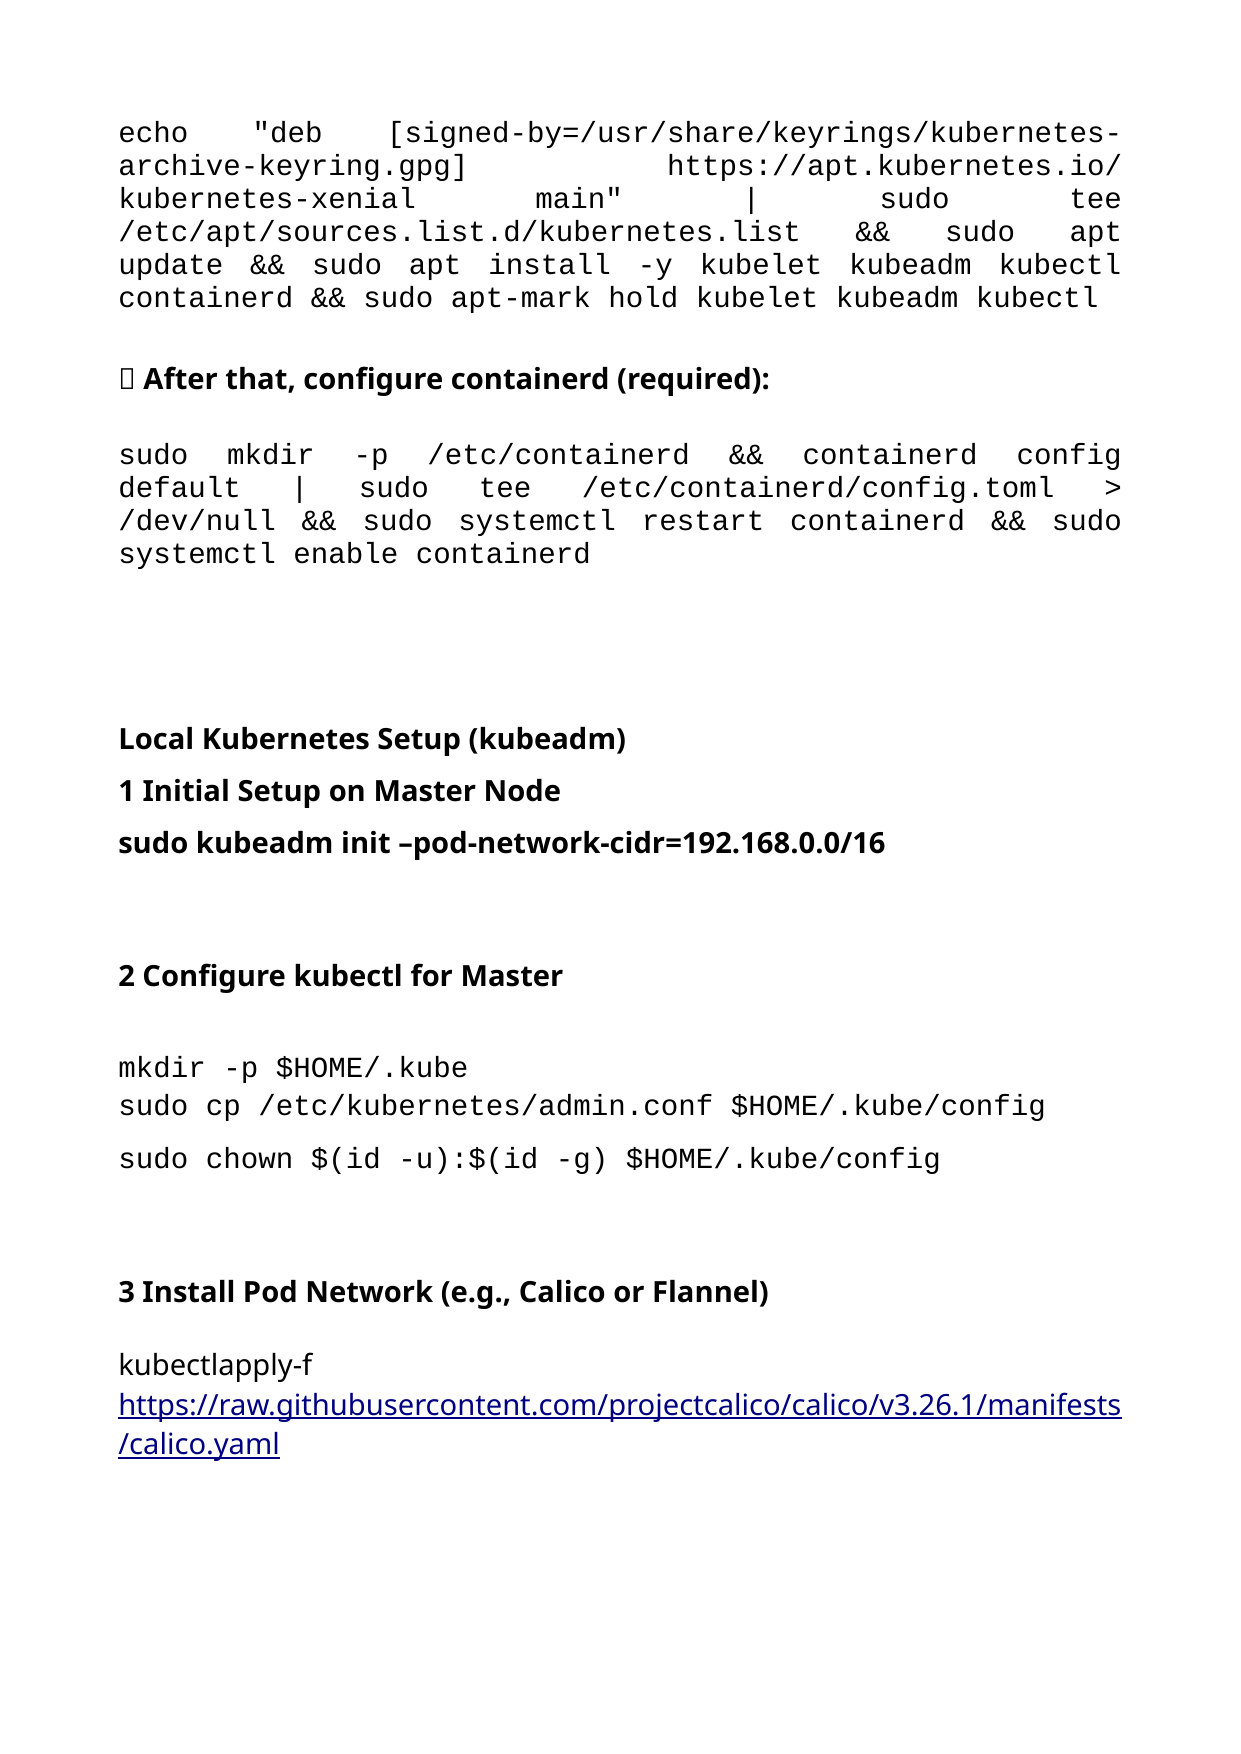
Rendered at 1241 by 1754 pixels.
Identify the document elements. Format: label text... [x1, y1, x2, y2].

subtitle 1️ Initial Setup on Master Node [118, 771, 1122, 810]
text kubectlapply-f https://raw.githubusercontent.com/projectcalico/calico/v3.26.1/manifests [118, 1344, 1122, 1417]
subtitle 🔧 After that, configure containerd (required): [118, 358, 1122, 398]
text 3 Install Pod Network (e.g., Calico or Flannel) [118, 1271, 1122, 1311]
text sudo cp /etc/kubernetes/admin.conf $HOME/.kube/config [118, 1091, 1122, 1124]
text sudo kubeadm init –pod-network-cidr=192.168.0.0/16 [118, 823, 1122, 862]
text mkdir -p $HOME/.kube [118, 1053, 1122, 1086]
text sudo chown $(id -u):$(id -g) $HOME/.kube/config [118, 1144, 1122, 1177]
subtitle Local Kubernetes Setup (kubeadm) [118, 718, 1122, 758]
subtitle 2️ Configure kubectl for Master [118, 956, 1122, 995]
text sudo mkdir -p /etc/containerd && containerd config default | sudo tee /etc/containerd/config.toml > /dev/null && sudo systemctl restart containerd && sudo systemctl enable containerd [118, 440, 1122, 572]
text echo "deb [signed-by=/usr/share/keyrings/kubernetes-archive-keyring.gpg] https://apt.kubernetes.io/ kubernetes-xenial main" | sudo tee /etc/apt/sources.list.d/kubernetes.list && sudo apt update && sudo apt install -y kubelet kubeadm kubectl containerd && sudo apt-mark hold kubelet kubeadm kubectl [118, 118, 1122, 316]
text /calico.yaml [118, 1419, 1122, 1463]
